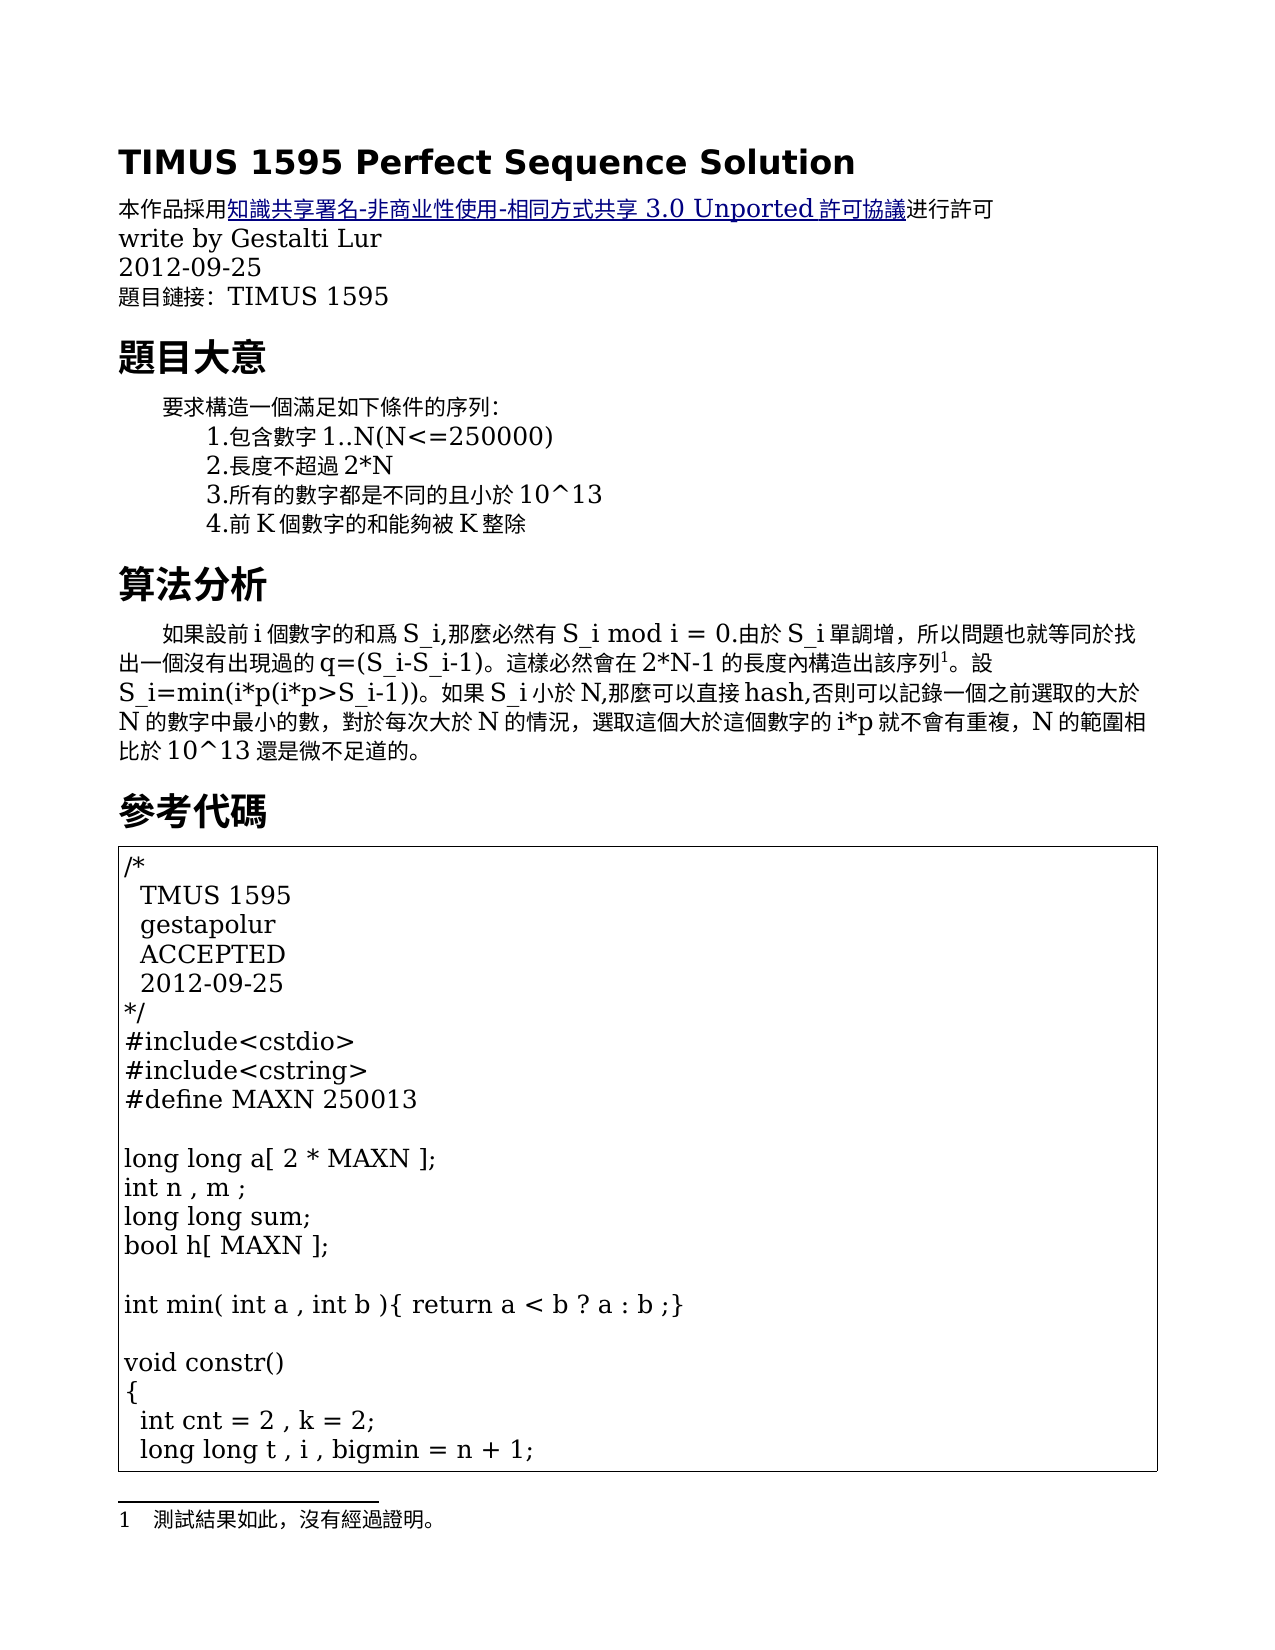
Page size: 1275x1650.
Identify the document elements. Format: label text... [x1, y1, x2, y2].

text 2012-09-25 [118, 253, 1157, 282]
text 3.所有的數字都是不同的且小於10^13 [118, 480, 1157, 509]
text write by Gestalti Lur [118, 224, 1157, 253]
subtitle 參考代碼 [118, 790, 1157, 834]
text 要求構造一個滿足如下條件的序列： [118, 392, 1157, 422]
text 測試結果如此，沒有經過證明。 [118, 1508, 1157, 1532]
text 4.前K個數字的和能夠被K整除 [118, 509, 1157, 538]
subtitle 算法分析 [118, 563, 1157, 607]
subtitle 題目大意 [118, 336, 1157, 380]
text 2.長度不超過2*N [118, 451, 1157, 480]
text 題目鏈接：TIMUS 1595 [118, 282, 1157, 311]
text 本作品採用知識共享署名-非商业性使用-相同方式共享 3.0 Unported許可協議进行許可 [118, 195, 1157, 224]
subtitle TIMUS 1595 Perfect Sequence Solution [118, 143, 1157, 182]
text 1.包含數字1..N(N<=250000) [118, 422, 1157, 451]
table_header /* TMUS 1595 gestapolur ACCEPTED 2012-09-25 */ #include<cstdio> #include<cstring> #define MAXN 250013 long long a[ 2 * MAXN ]; int n , m ; long long sum; bool h[ MAXN ]; int min( int a , int b ){ return a < b ? a : b ;} void constr() { int cnt = 2 , k = 2; long long t , i , bigmin = n + 1; [119, 847, 1157, 1471]
text 如果設前i個數字的和爲S_i,那麼必然有S_i mod i = 0.由於S_i單調增，所以問題也就等同於找出一個沒有出現過的q=(S_i-S_i-1)。這樣必然會在2*N-1的長度內構造出該序列。設S_i=min(i*p(i*p>S_i-1))。如果S_i小於N,那麼可以直接hash,否則可以記錄一個之前選取的大於N的數字中最小的數，對於每次大於N的情況，選取這個大於這個數字的i*p就不會有重複，N的範圍相比於10^13還是微不足道的。 [118, 619, 1157, 765]
